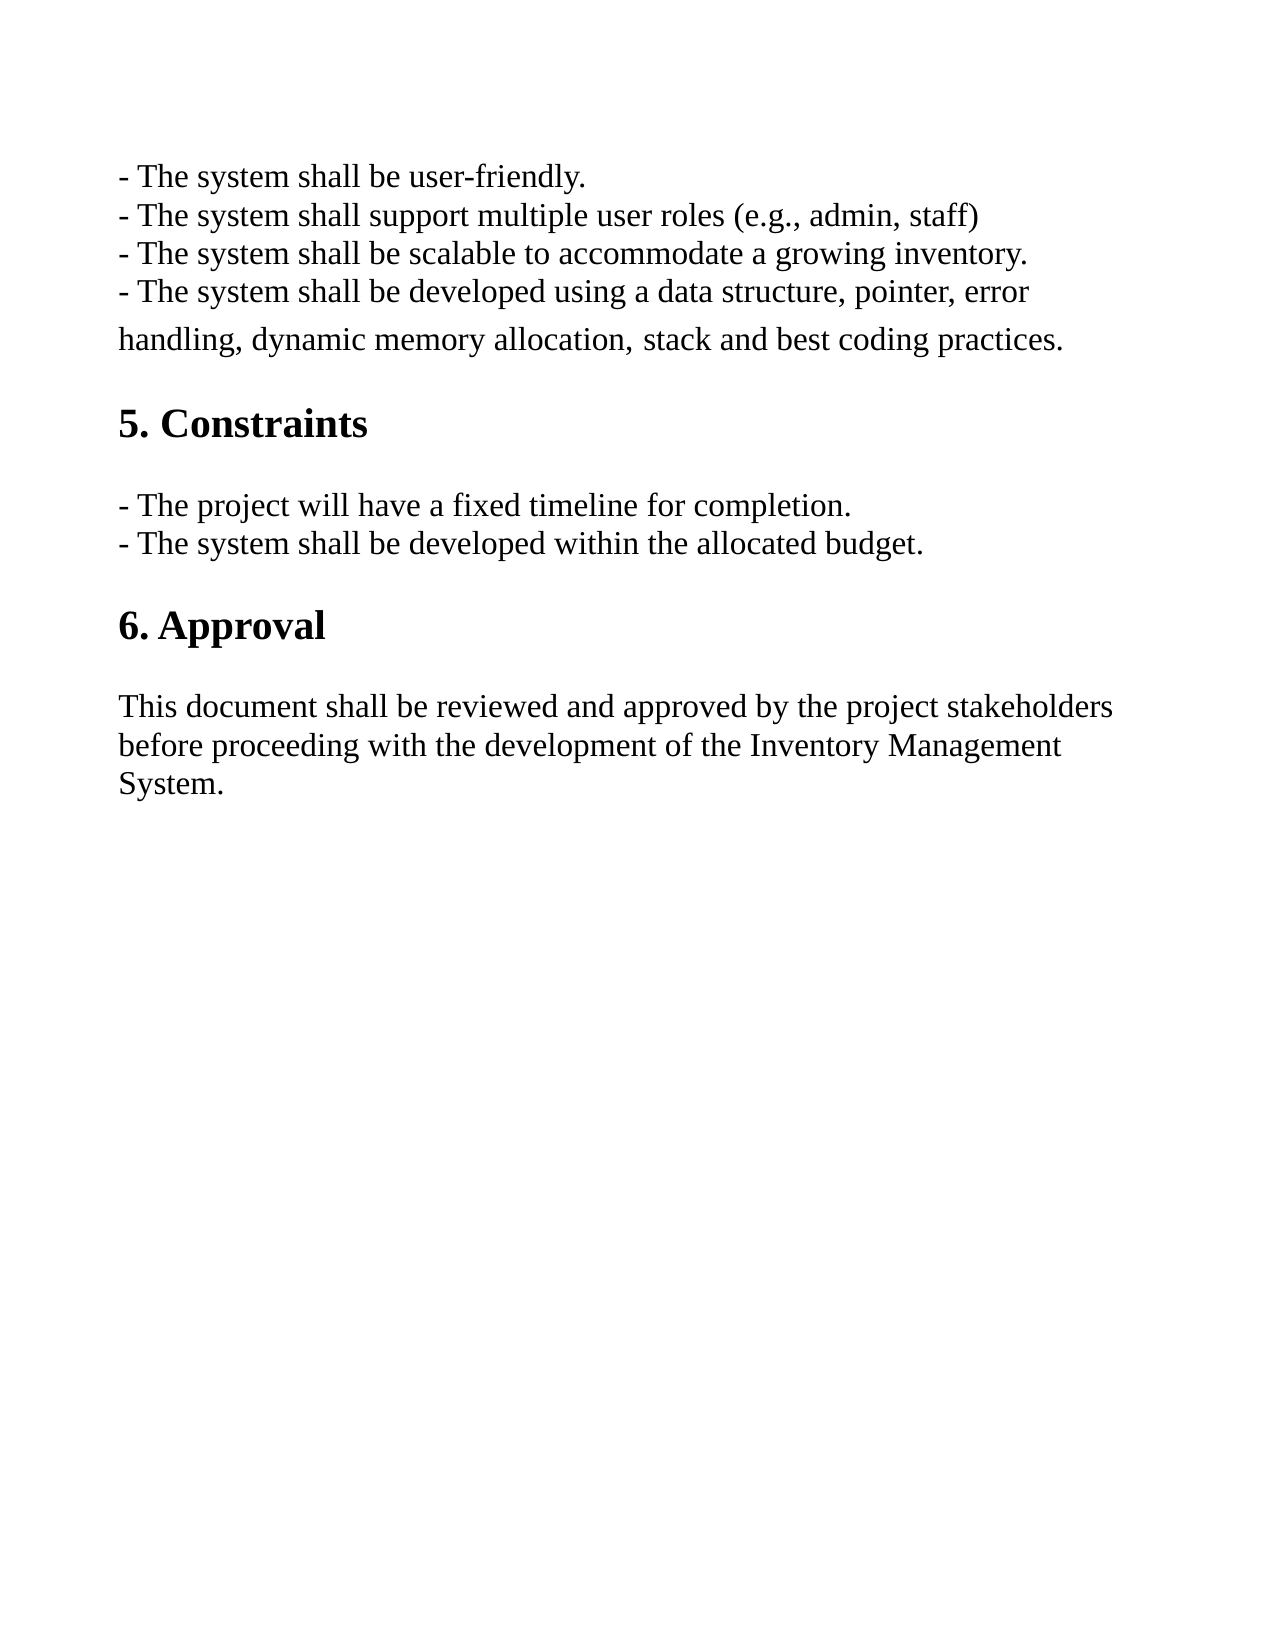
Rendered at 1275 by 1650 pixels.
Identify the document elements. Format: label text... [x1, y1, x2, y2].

text - The system shall be developed within the allocated budget. [118, 523, 1157, 562]
text - The system shall support multiple user roles (e.g., admin, staff) [118, 195, 1157, 233]
text This document shall be reviewed and approved by the project stakeholders before proceeding with the development of the Inventory Management System. [118, 686, 1157, 801]
text - The system shall be developed using a data structure, pointer, error handling, dynamic memory allocation, stack and best coding practices. [118, 271, 1157, 361]
text 5. Constraints [118, 399, 1157, 447]
text - The project will have a fixed timeline for completion. [118, 485, 1157, 523]
text - The system shall be scalable to accommodate a growing inventory. [118, 233, 1157, 271]
text 6. Approval [118, 600, 1157, 648]
text - The system shall be user-friendly. [118, 156, 1157, 195]
